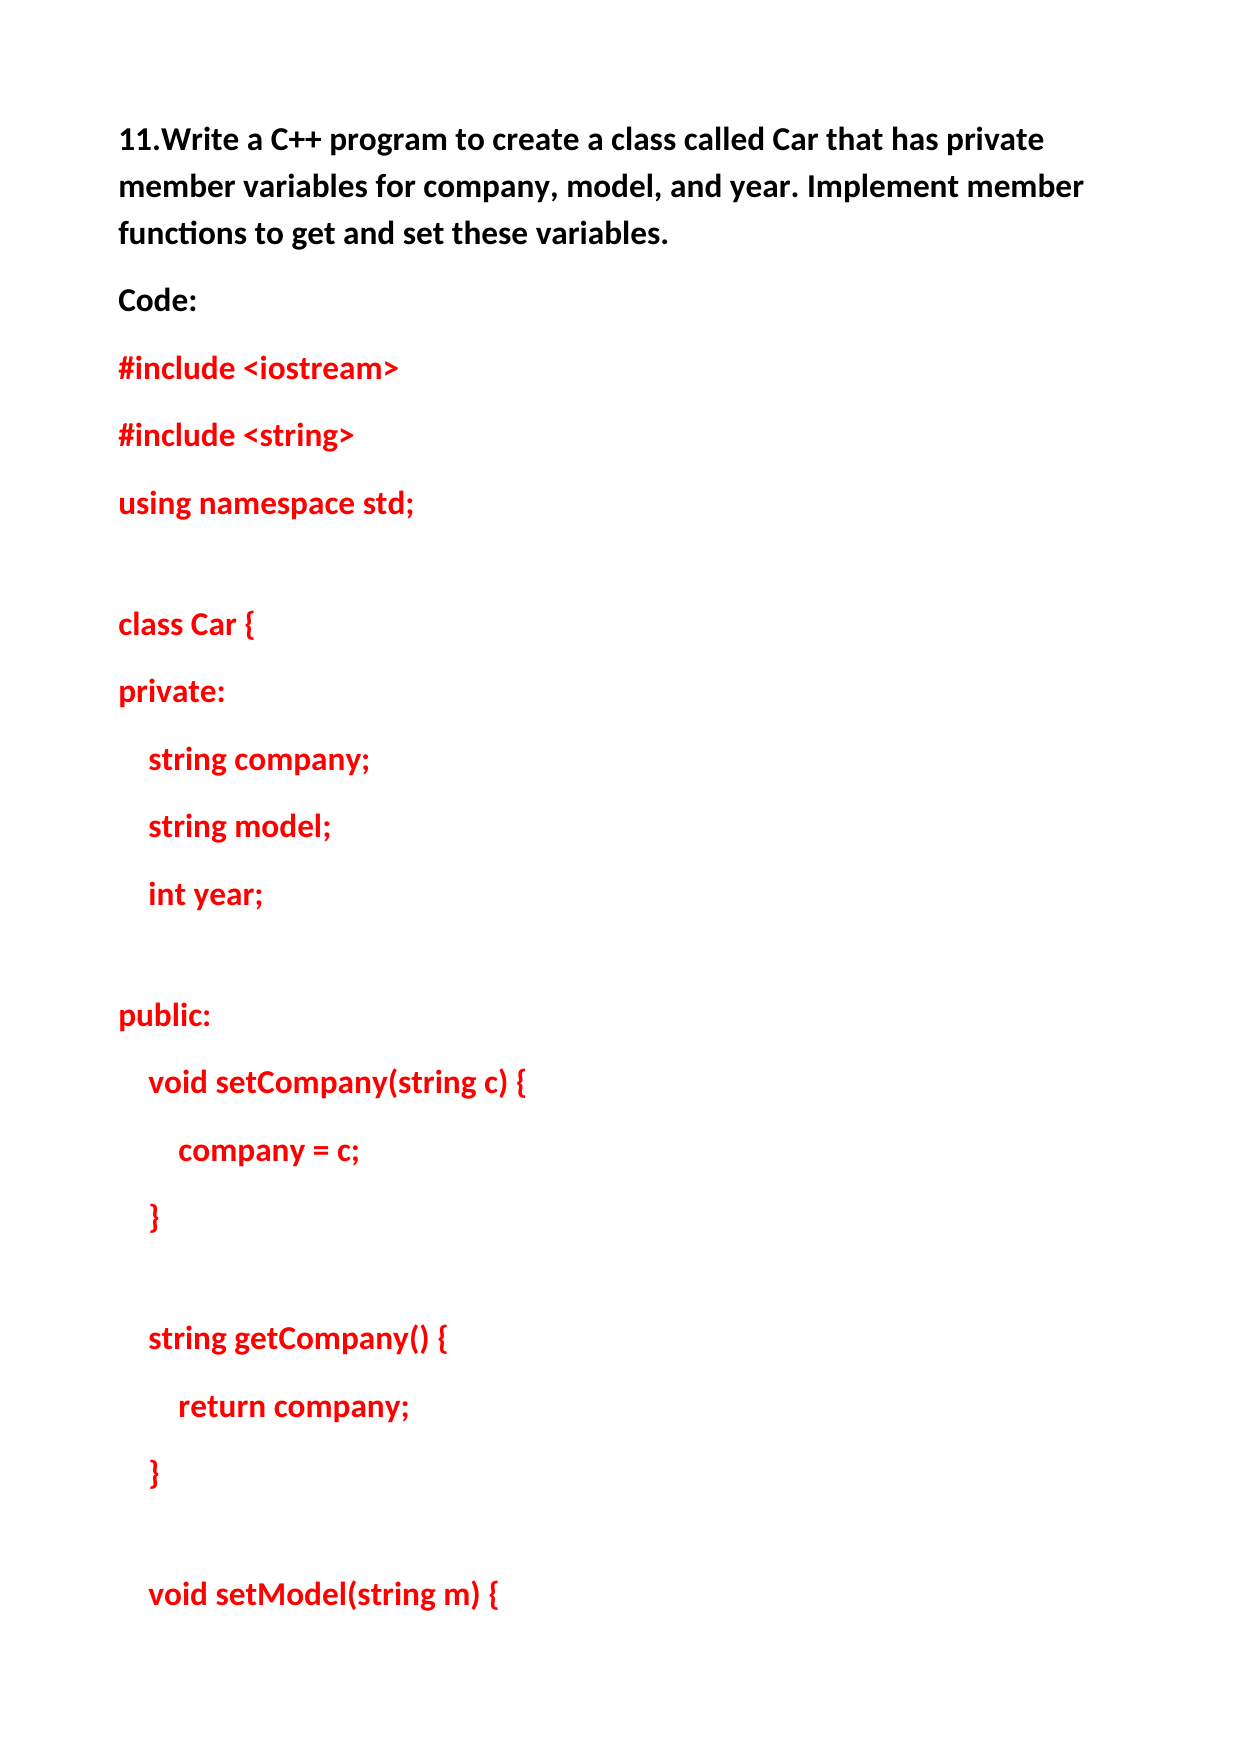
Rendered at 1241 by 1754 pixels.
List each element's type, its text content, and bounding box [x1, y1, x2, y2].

text return company; [118, 1385, 1122, 1426]
text #include <iostream> [118, 347, 1122, 388]
text string getCompany() { [118, 1317, 1122, 1358]
text class Car { [118, 603, 1122, 643]
text void setCompany(string c) { [118, 1061, 1122, 1102]
text #include <string> [118, 414, 1122, 455]
text } [118, 1197, 1122, 1237]
text void setModel(string m) { [118, 1573, 1122, 1614]
text using namespace std; [118, 482, 1122, 523]
text 11.Write a C++ program to create a class called Car that has private member variables for company, model, and year. Implement member functions to get and set these variables. [118, 118, 1122, 252]
text Code: [118, 279, 1122, 320]
text int year; [118, 873, 1122, 914]
text } [118, 1452, 1122, 1493]
text string company; [118, 738, 1122, 779]
text private: [118, 670, 1122, 711]
text string model; [118, 806, 1122, 846]
text company = c; [118, 1129, 1122, 1170]
text public: [118, 994, 1122, 1034]
